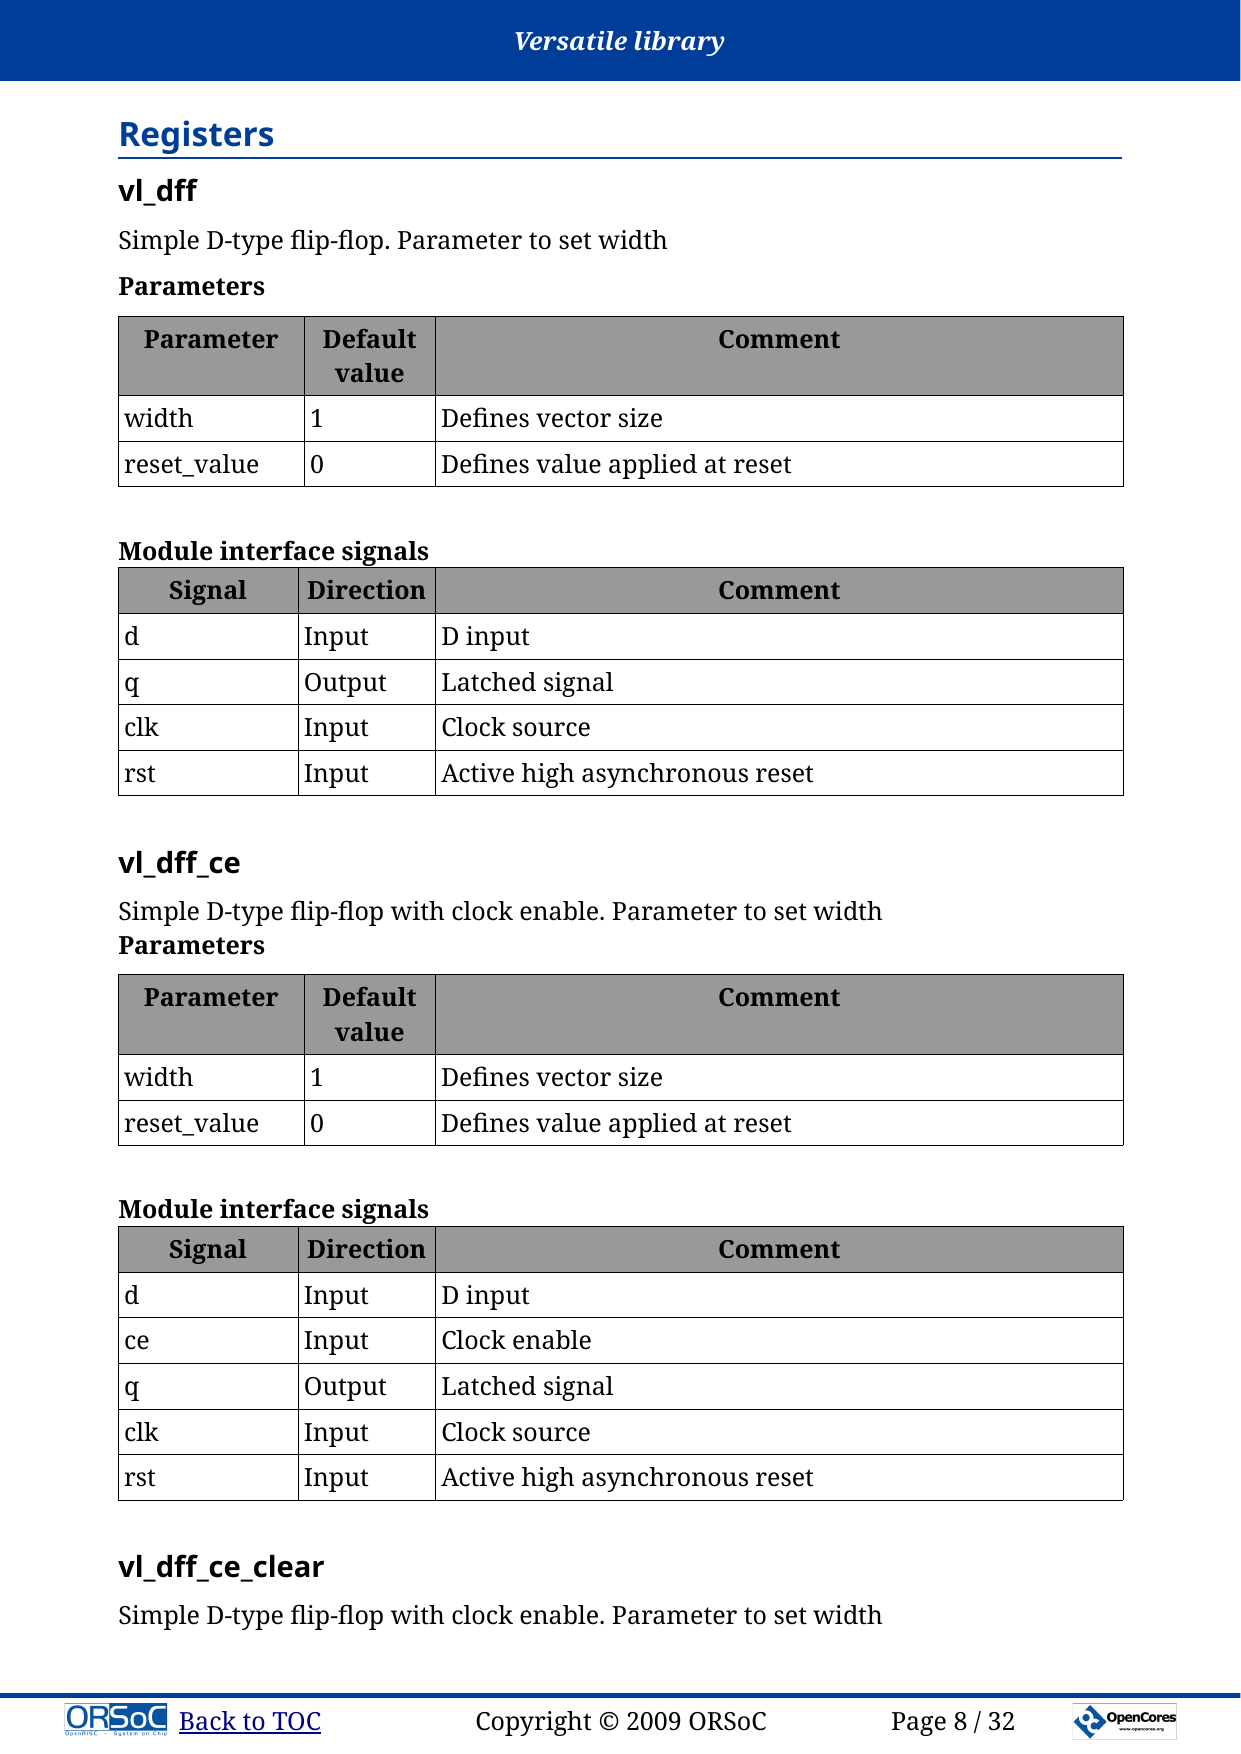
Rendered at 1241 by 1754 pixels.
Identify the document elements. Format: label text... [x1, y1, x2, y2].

table_header Signal [119, 568, 298, 613]
text Simple D-type flip-flop. Parameter to set width [118, 222, 1122, 256]
table_header Parameter [119, 975, 304, 1054]
table_cell rst [119, 751, 298, 795]
table_cell 1 [305, 396, 435, 441]
table_cell reset_value [119, 1101, 304, 1145]
picture [1072, 1703, 1177, 1740]
table_cell ce [119, 1318, 298, 1363]
table_cell Clock source [436, 705, 1123, 750]
table_cell Output [299, 660, 435, 704]
table_cell reset_value [119, 442, 304, 486]
table_header Default value [305, 975, 435, 1054]
picture [64, 1703, 168, 1736]
text Module interface signals [118, 1192, 1122, 1226]
text Parameters [118, 928, 1122, 962]
table_cell Defines vector size [436, 1055, 1123, 1099]
table_cell clk [119, 1410, 298, 1454]
subtitle vl_dff_ce [118, 842, 1122, 882]
table_header Comment [436, 317, 1123, 395]
text Module interface signals [118, 533, 1122, 567]
table_cell Clock enable [436, 1318, 1123, 1363]
table_cell 0 [305, 1101, 435, 1145]
table_header Direction [299, 1227, 435, 1272]
table_cell Defines value applied at reset [436, 442, 1123, 486]
table_cell D input [436, 1273, 1123, 1317]
table_header Comment [436, 1227, 1123, 1272]
table_cell Input [299, 751, 435, 795]
table_cell Input [299, 1318, 435, 1363]
table_cell width [119, 396, 304, 441]
table_cell d [119, 614, 298, 658]
table_cell Input [299, 1455, 435, 1500]
table_cell Defines vector size [436, 396, 1123, 441]
subtitle vl_dff [118, 171, 1122, 210]
table_cell 1 [305, 1055, 435, 1099]
table_cell Latched signal [436, 1364, 1123, 1408]
text Parameters [118, 269, 1122, 303]
table_cell Input [299, 1273, 435, 1317]
table_cell Latched signal [436, 660, 1123, 704]
table_cell D input [436, 614, 1123, 658]
table_cell q [119, 660, 298, 704]
table_cell q [119, 1364, 298, 1408]
table_cell d [119, 1273, 298, 1317]
table_cell Output [299, 1364, 435, 1408]
subtitle vl_dff_ce_clear [118, 1546, 1122, 1586]
table_cell Clock source [436, 1410, 1123, 1454]
table_header Direction [299, 568, 435, 613]
table_cell Input [299, 1410, 435, 1454]
table_cell Active high asynchronous reset [436, 751, 1123, 795]
text Simple D-type flip-flop with clock enable. Parameter to set width [118, 1598, 1122, 1632]
text Simple D-type flip-flop with clock enable. Parameter to set width [118, 894, 1122, 928]
table_cell Input [299, 705, 435, 750]
table_cell Defines value applied at reset [436, 1101, 1123, 1145]
table_cell Input [299, 614, 435, 658]
table_cell width [119, 1055, 304, 1099]
table_header Comment [436, 568, 1123, 613]
table_header Parameter [119, 317, 304, 395]
table_cell rst [119, 1455, 298, 1500]
table_cell 0 [305, 442, 435, 486]
subtitle Registers [118, 111, 1122, 157]
table_cell Active high asynchronous reset [436, 1455, 1123, 1500]
table_header Signal [119, 1227, 298, 1272]
table_cell clk [119, 705, 298, 750]
table_header Comment [436, 975, 1123, 1054]
table_header Default value [305, 317, 435, 395]
